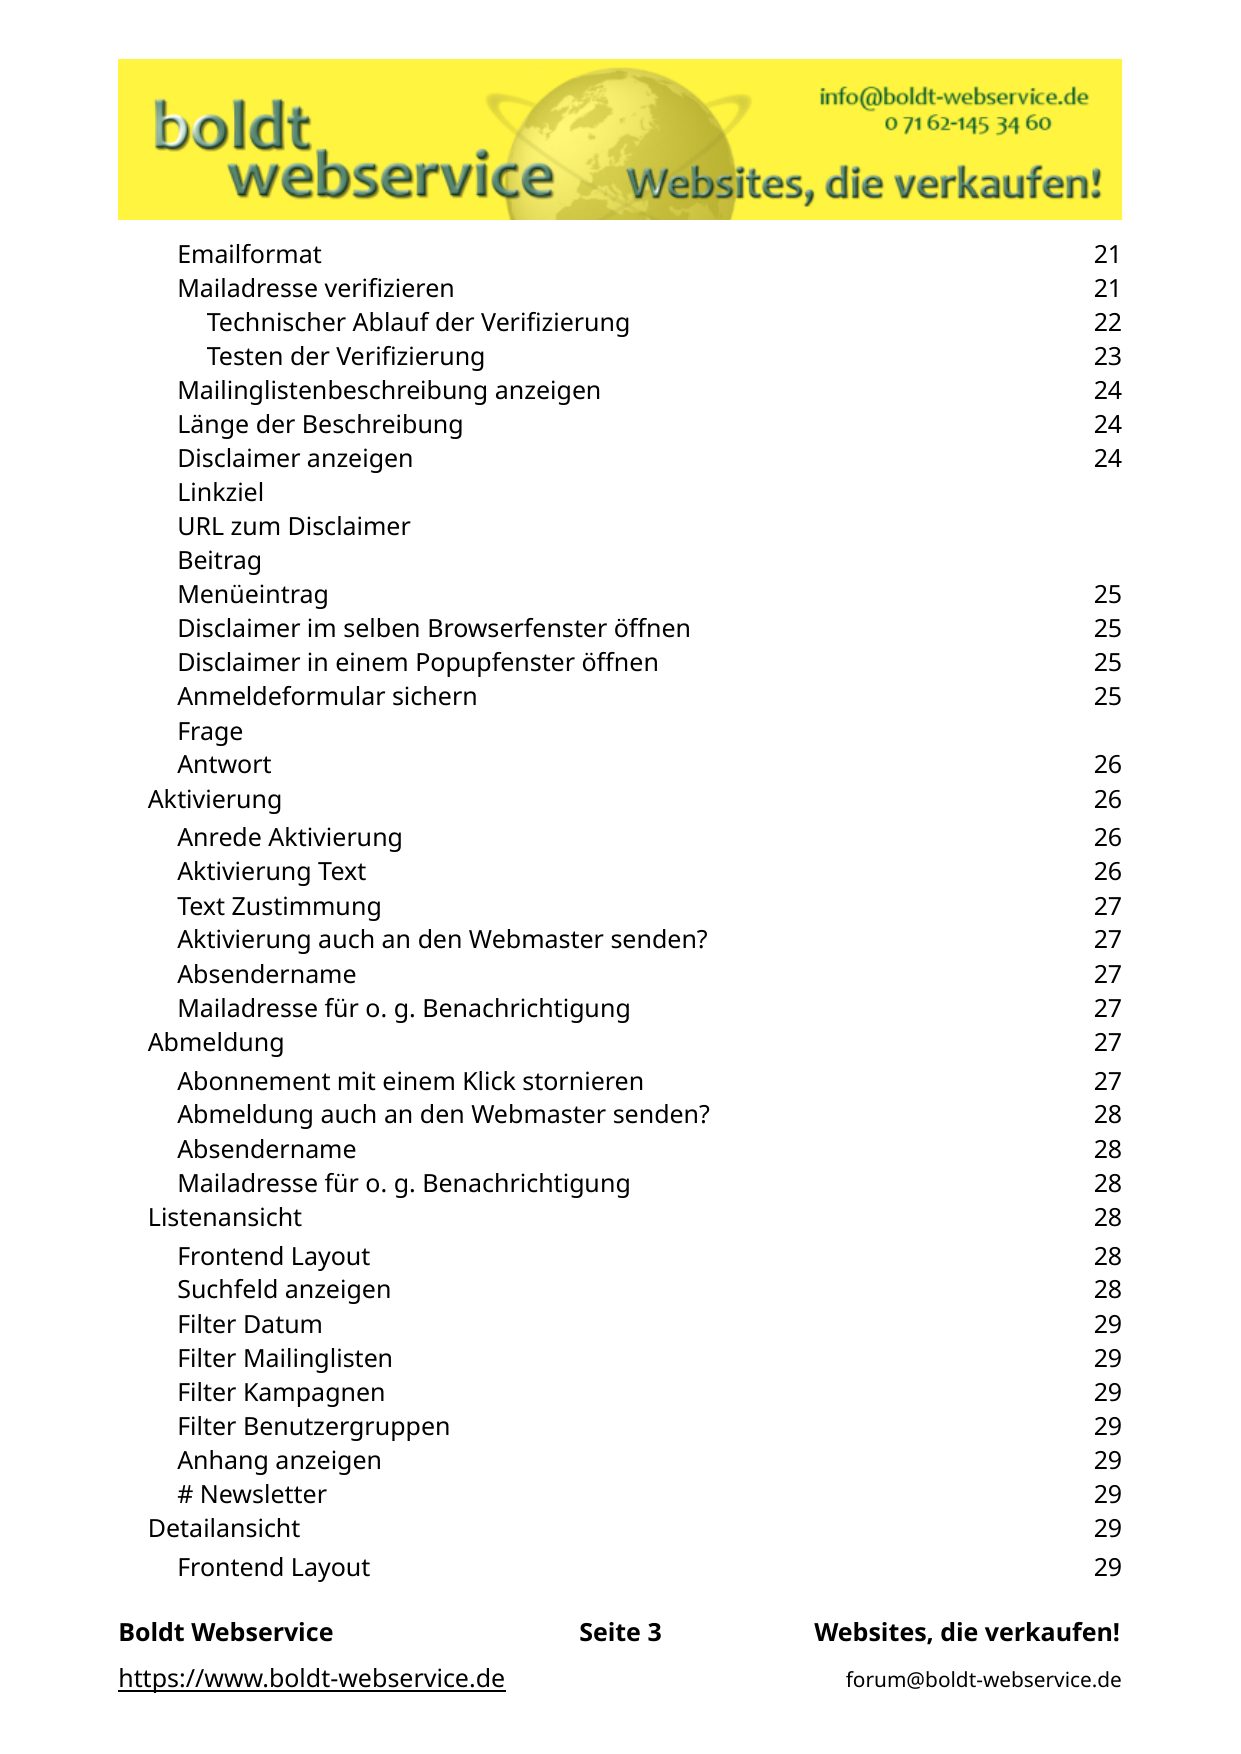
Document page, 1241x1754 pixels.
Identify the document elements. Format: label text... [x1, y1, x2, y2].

text Filter Benutzergruppen 29 [177, 1408, 1122, 1442]
text Disclaimer in einem Popupfenster öffnen 25 [177, 645, 1122, 679]
text Detailansicht 29 [148, 1511, 1122, 1545]
text Frontend Layout 29 [177, 1549, 1122, 1583]
text Absendername 28 [177, 1131, 1122, 1165]
text Anmeldeformular sichern 25 [177, 679, 1122, 713]
text Disclaimer anzeigen 24 [177, 441, 1122, 475]
text Mailadresse für o. g. Benachrichtigung 28 [177, 1165, 1122, 1199]
text Filter Datum 29 [177, 1306, 1122, 1340]
text Abonnement mit einem Klick stornieren 27 [177, 1063, 1122, 1097]
text Linkziel URL zum Disclaimer Beitrag Menüeintrag 25 [177, 475, 1122, 611]
text # Newsletter 29 [177, 1477, 1122, 1511]
text Suchfeld anzeigen 28 [177, 1272, 1122, 1306]
text Aktivierung 26 [148, 781, 1122, 815]
text Listenansicht 28 [148, 1199, 1122, 1233]
text Anrede Aktivierung 26 [177, 820, 1122, 854]
text Text Zustimmung 27 [177, 888, 1122, 922]
text Absendername 27 [177, 956, 1122, 990]
text Frage Antwort 26 [177, 713, 1122, 781]
text Abmeldung 27 [148, 1024, 1122, 1058]
text Filter Kampagnen 29 [177, 1374, 1122, 1408]
text Testen der Verifizierung 23 [207, 338, 1122, 372]
text Mailadresse verifizieren 21 [177, 270, 1122, 304]
text Filter Mailinglisten 29 [177, 1340, 1122, 1374]
text Mailinglistenbeschreibung anzeigen 24 [177, 372, 1122, 407]
picture [118, 59, 1123, 220]
text Disclaimer im selben Browserfenster öffnen 25 [177, 611, 1122, 645]
text Aktivierung auch an den Webmaster senden? 27 [177, 922, 1122, 956]
text Emailformat 21 [177, 236, 1122, 270]
text Frontend Layout 28 [177, 1238, 1122, 1272]
text Länge der Beschreibung 24 [177, 407, 1122, 441]
text Technischer Ablauf der Verifizierung 22 [207, 304, 1122, 338]
text Anhang anzeigen 29 [177, 1442, 1122, 1477]
text Abmeldung auch an den Webmaster senden? 28 [177, 1097, 1122, 1131]
text Mailadresse für o. g. Benachrichtigung 27 [177, 990, 1122, 1024]
text Aktivierung Text 26 [177, 854, 1122, 888]
